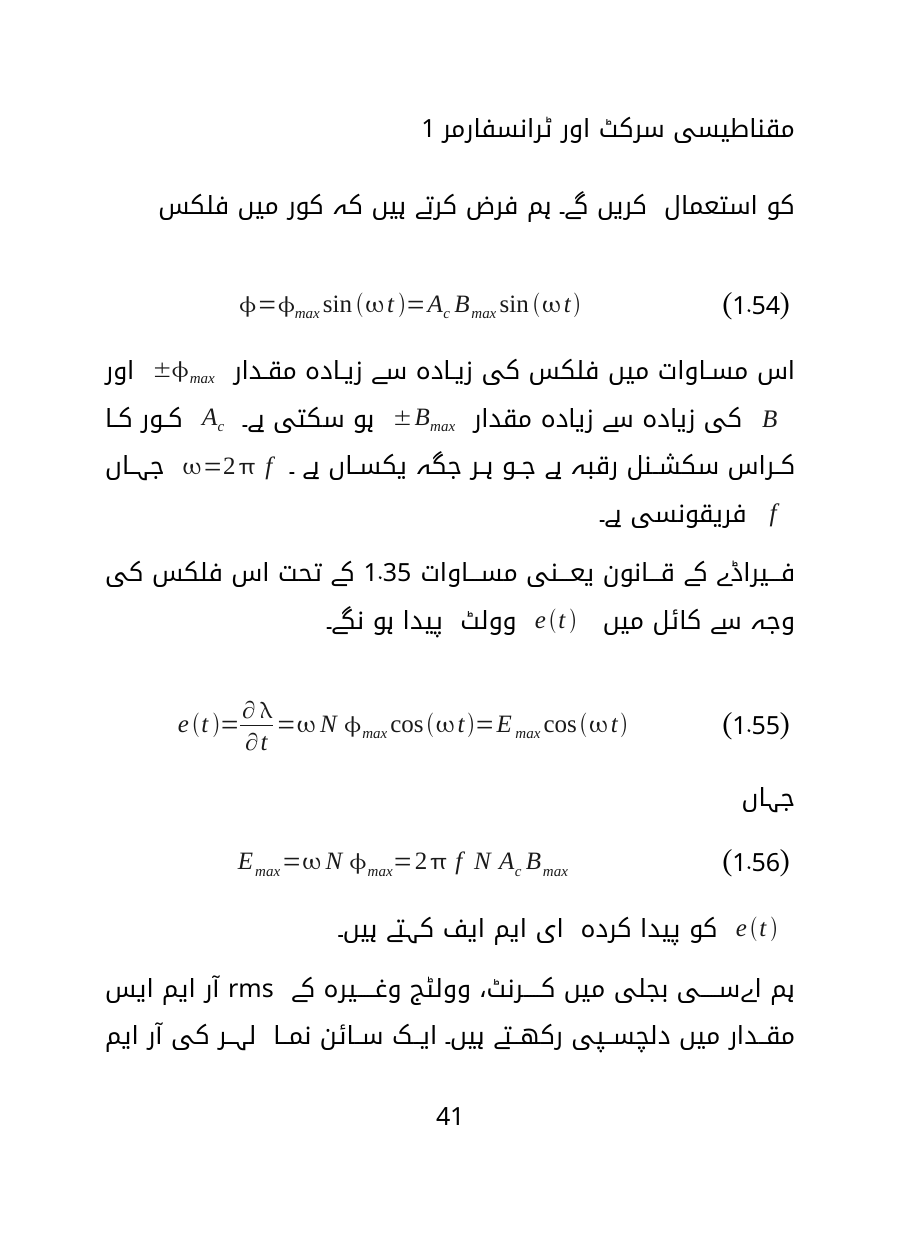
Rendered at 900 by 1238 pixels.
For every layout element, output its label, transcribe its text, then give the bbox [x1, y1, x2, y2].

table_header [105, 834, 690, 905]
text کو پیدا کردہ ای ایم ایف کہتے ہیں۔ [105, 905, 795, 953]
text اس مساوات میں فلکس کی زیادہ سے زیادہ مقداراورکی زیادہ سے زیادہ مقدارہو سکتی ہے۔کور کا کراس سکشنل رقبہ ہے جو ہر جگہ یکساں ہے ۔جہاںفریقونسی ہے۔ [105, 348, 795, 537]
text جہاں [105, 774, 795, 821]
text فیراڈے کے قانون یعنی مساوات 1.35 کے تحت اس فلکس کی وجہ سے کائل میں وولٹ پیدا ہو نگے۔ [105, 550, 795, 644]
table_header [105, 276, 706, 348]
table_header (1.54) [706, 276, 795, 348]
table_header [105, 691, 692, 774]
table_header (1.56) [690, 834, 795, 905]
table_header (1.55) [693, 691, 795, 774]
text اے-سی بجلی میں وولٹج اور فلکس سائن نما ہوتے ہیں یعنی یہ ٹائم کے ساتھ یا کا تعلق رکھتے ہیں۔ اِس سبق میں ہم اے-سی excitation اور اس سے نمودار ہونے والے برقی توانائی کے ضیاء کا تذکرہ کریں گے۔ ہم یہاں شکل 1.12 کو استعمال کریں گے۔ ہم فرض کرتے ہیں کہ کور میں فلکس [105, 182, 795, 230]
text ہم اےسی بجلی میں کرنٹ، وولٹج وغیرہ کے rms آر ایم ایس مقدار میں دلچسپی رکھتے ہیں۔ ایک سائن نما لہر کی آر ایم ایس ویلیو اس کی زیادہ سے زیادہ مقدار کیگنّا ہوتی ہے لہٰذا [105, 965, 795, 1060]
